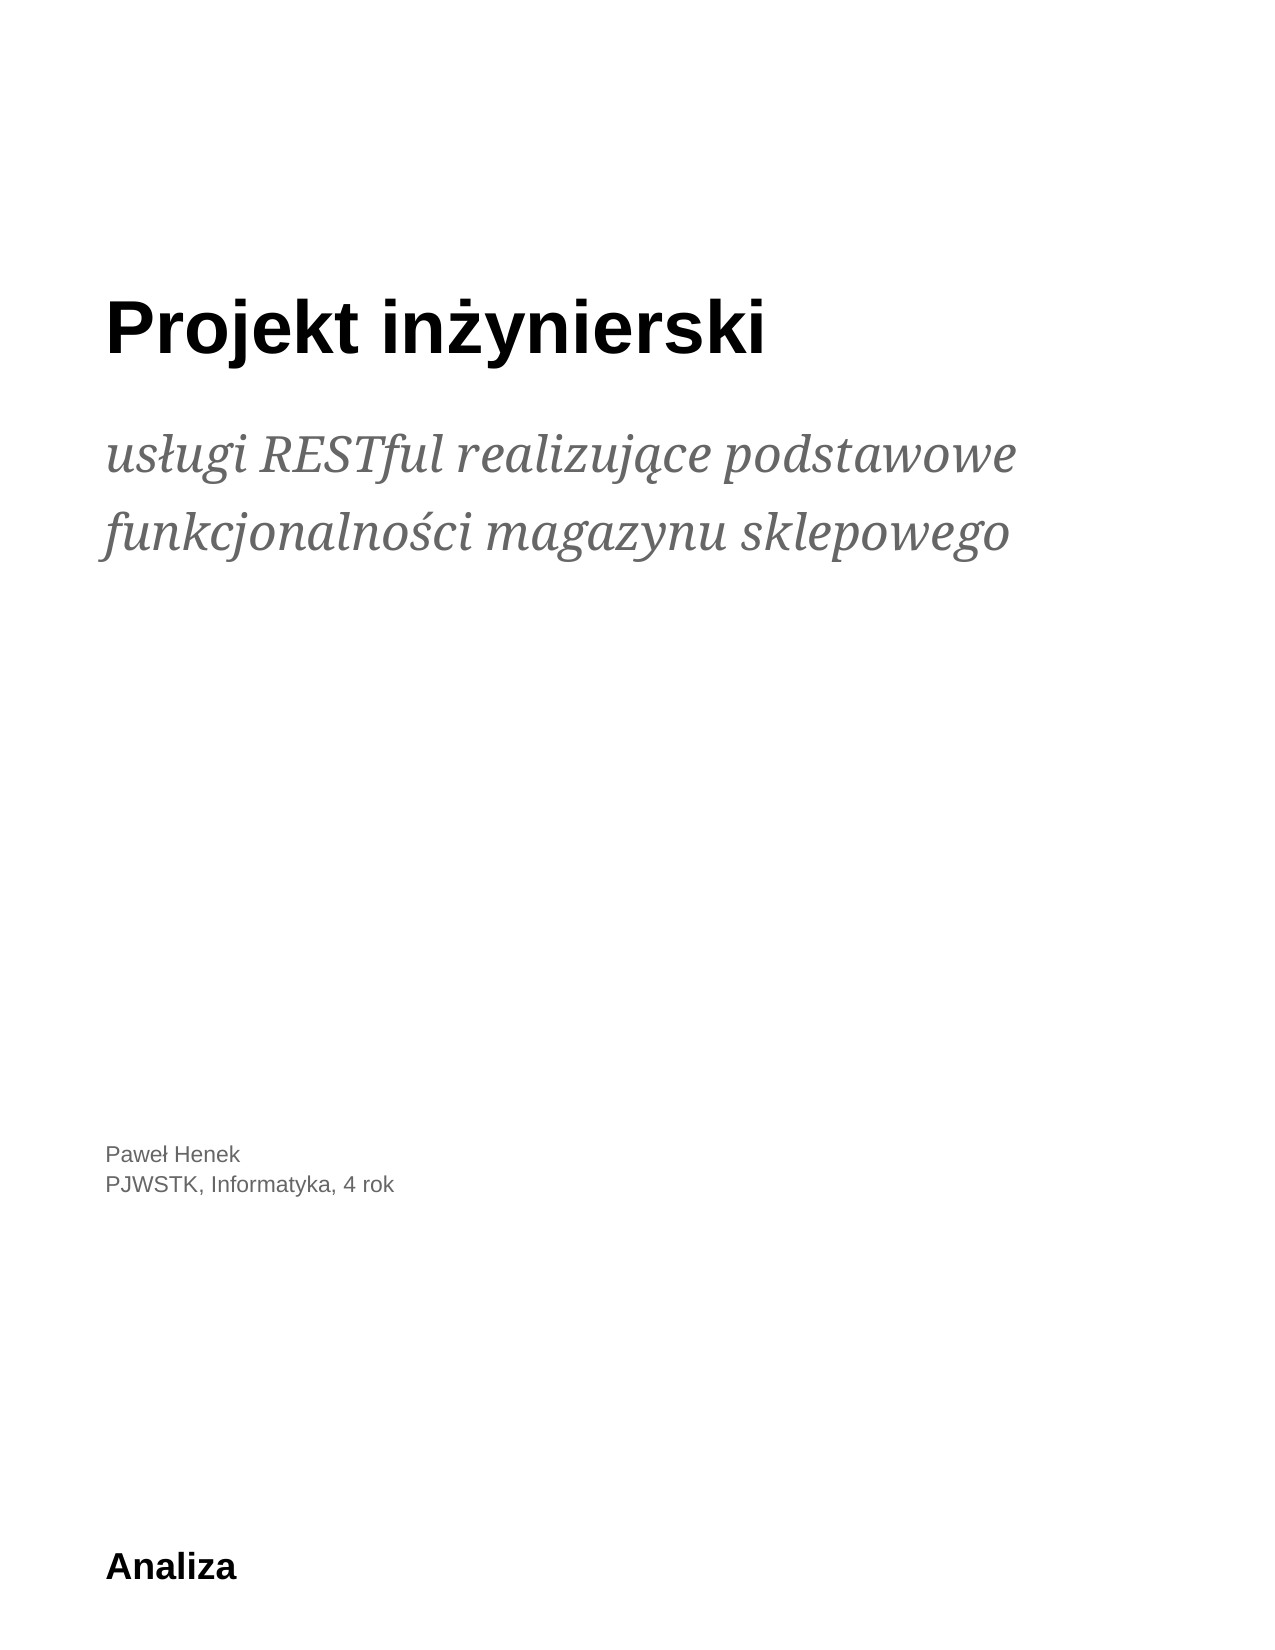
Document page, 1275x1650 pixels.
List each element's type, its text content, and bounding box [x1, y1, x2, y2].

text Paweł Henek [105, 1142, 1170, 1168]
text PJWSTK, Informatyka, 4 rok [105, 1172, 1170, 1197]
subtitle usługi RESTful realizujące podstawowe funkcjonalności magazynu sklepowego [105, 419, 1170, 566]
subtitle Analiza [105, 1545, 1170, 1587]
title Projekt inżynierski [105, 285, 1170, 369]
